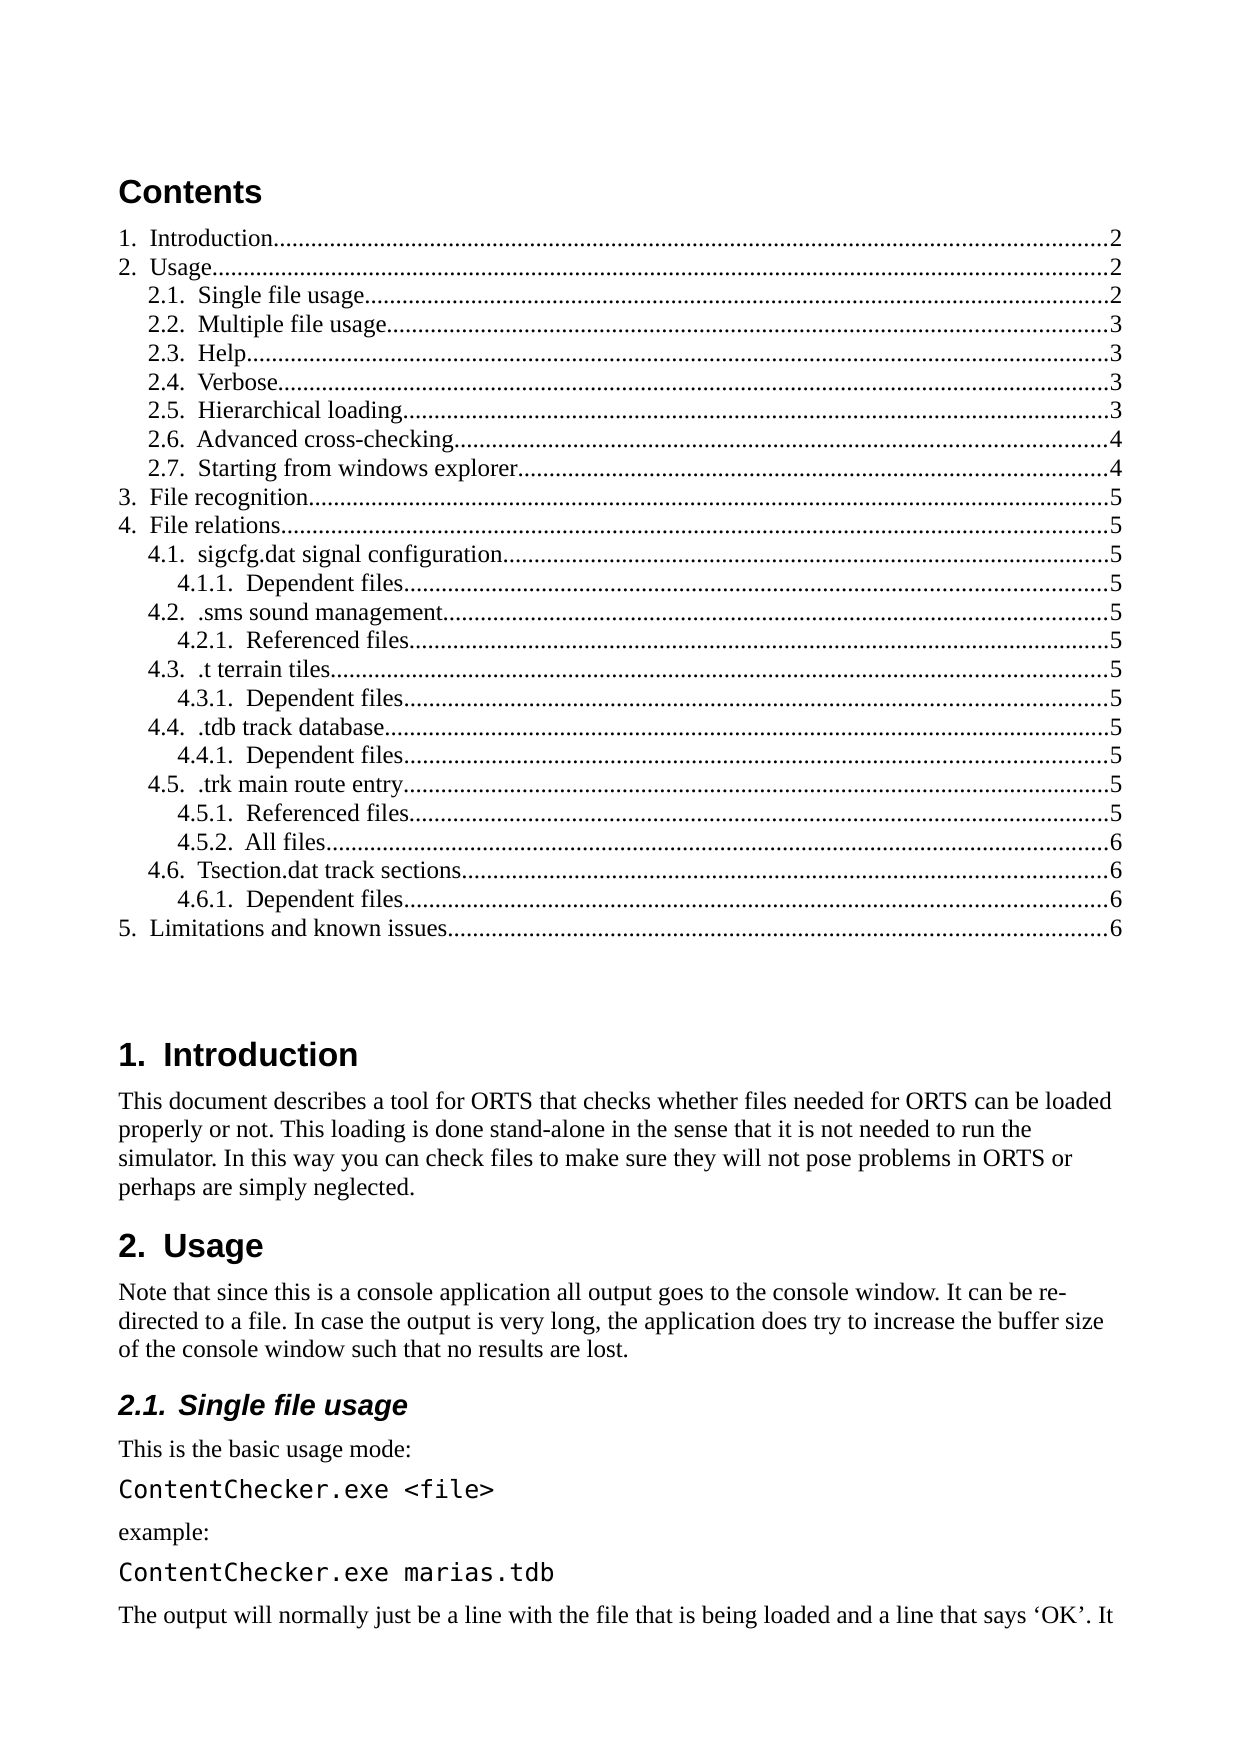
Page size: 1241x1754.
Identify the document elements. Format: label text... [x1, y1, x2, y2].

text This document describes a tool for ORTS that checks whether files needed for ORTS can be loaded properly or not. This loading is done stand-alone in the sense that it is not needed to run the simulator. In this way you can check files to make sure they will not pose problems in ORTS or perhaps are simply neglected. [118, 1086, 1122, 1201]
text The output will normally just be a line with the file that is being loaded and a line that says ‘OK’. It [118, 1600, 1122, 1629]
text 4.5.2. All files 6 [177, 827, 1122, 855]
text 4.5.1. Referenced files 5 [177, 798, 1122, 827]
text ContentChecker.exe marias.tdb [118, 1558, 1122, 1588]
text 4.3. .t terrain tiles 5 [148, 654, 1122, 683]
text 2.5. Hierarchical loading 3 [148, 395, 1122, 424]
text 4. File relations 5 [118, 510, 1122, 539]
text ContentChecker.exe <file> [118, 1476, 1122, 1505]
text Note that since this is a console application all output goes to the console window. It can be re-directed to a file. In case the output is very long, the application does try to increase the buffer size of the console window such that no results are lost. [118, 1277, 1122, 1363]
text 2.4. Verbose 3 [148, 367, 1122, 395]
text 2.7. Starting from windows explorer 4 [148, 453, 1122, 482]
text 4.4. .tdb track database 5 [148, 712, 1122, 740]
text 2.2. Multiple file usage 3 [148, 309, 1122, 338]
text 4.3.1. Dependent files 5 [177, 683, 1122, 712]
text 2. Usage 2 [118, 252, 1122, 280]
text 4.2.1. Referenced files 5 [177, 625, 1122, 654]
text 2.1. Single file usage 2 [148, 280, 1122, 309]
text 4.6.1. Dependent files 6 [177, 884, 1122, 913]
text 4.4.1. Dependent files 5 [177, 740, 1122, 769]
text 4.1. sigcfg.dat signal configuration 5 [148, 539, 1122, 568]
subtitle Introduction [118, 1035, 1122, 1073]
text 5. Limitations and known issues 6 [118, 913, 1122, 942]
text 2.3. Help 3 [148, 338, 1122, 367]
text 4.2. .sms sound management 5 [148, 597, 1122, 625]
text 1. Introduction 2 [118, 223, 1122, 252]
text 4.1.1. Dependent files 5 [177, 568, 1122, 597]
text 2.6. Advanced cross-checking 4 [148, 424, 1122, 453]
text 4.6. Tsection.dat track sections 6 [148, 855, 1122, 884]
text This is the basic usage mode: [118, 1434, 1122, 1463]
subtitle Single file usage [118, 1388, 1122, 1422]
text 3. File recognition 5 [118, 482, 1122, 510]
subtitle Usage [118, 1226, 1122, 1264]
text 4.5. .trk main route entry 5 [148, 769, 1122, 798]
subtitle Contents [118, 172, 1122, 210]
text example: [118, 1517, 1122, 1546]
